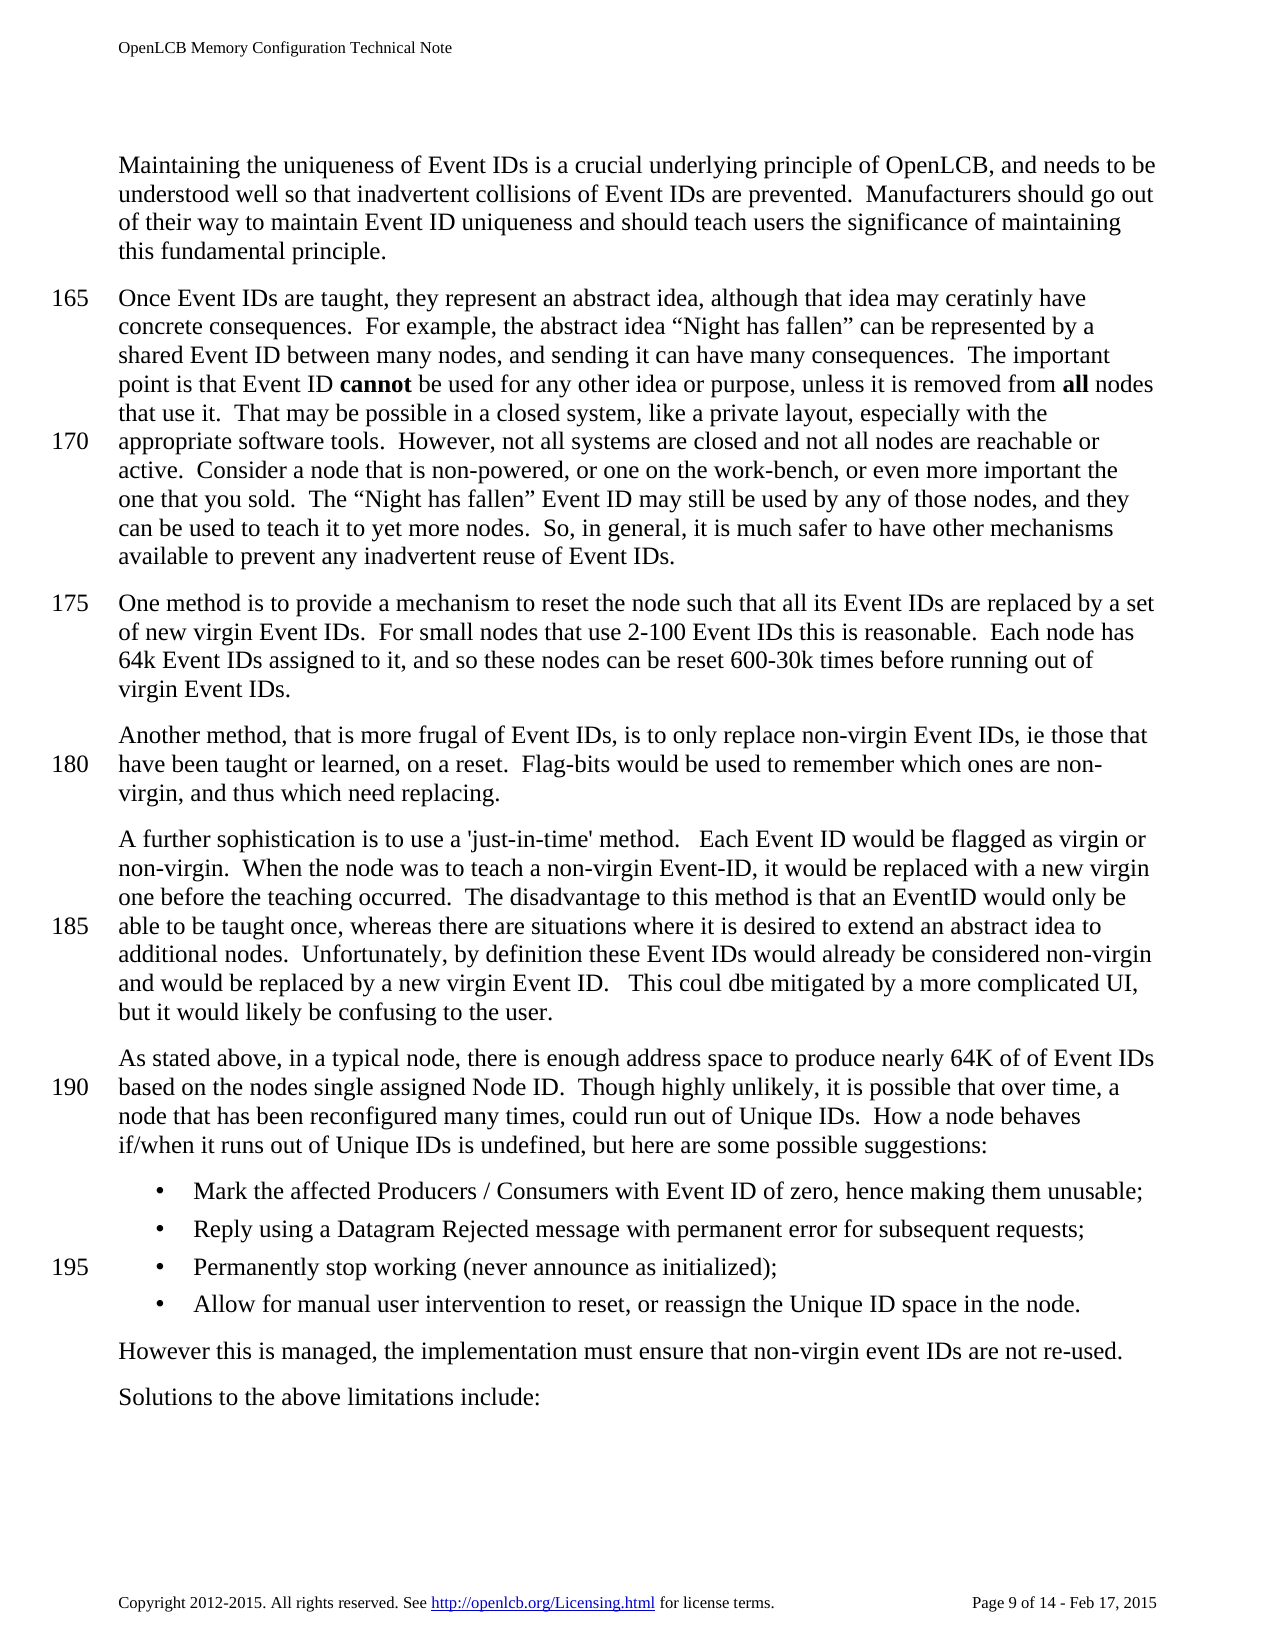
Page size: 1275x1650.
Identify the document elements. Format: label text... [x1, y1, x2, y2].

text Once Event IDs are taught, they represent an abstract idea, although that idea may ceratinly have concrete consequences. For example, the abstract idea “Night has fallen” can be represented by a shared Event ID between many nodes, and sending it can have many consequences. The important point is that Event ID cannot be used for any other idea or purpose, unless it is removed from all nodes that use it. That may be possible in a closed system, like a private layout, especially with the appropriate software tools. However, not all systems are closed and not all nodes are reachable or active. Consider a node that is non-powered, or one on the work-bench, or even more important the one that you sold. The “Night has fallen” Event ID may still be used by any of those nodes, and they can be used to teach it to yet more nodes. So, in general, it is much safer to have other mechanisms available to prevent any inadvertent reuse of Event IDs. [118, 283, 1157, 570]
text Maintaining the uniqueness of Event IDs is a crucial underlying principle of OpenLCB, and needs to be understood well so that inadvertent collisions of Event IDs are prevented. Manufacturers should go out of their way to maintain Event ID uniqueness and should teach users the significance of maintaining this fundamental principle. [118, 150, 1157, 265]
text One method is to provide a mechanism to reset the node such that all its Event IDs are replaced by a set of new virgin Event IDs. For small nodes that use 2-100 Event IDs this is reasonable. Each node has 64k Event IDs assigned to it, and so these nodes can be reset 600-30k times before running out of virgin Event IDs. [118, 588, 1157, 703]
list Mark the affected Producers / Consumers with Event ID of zero, hence making them unusable; [156, 1176, 1157, 1205]
list Reply using a Datagram Rejected message with permanent error for subsequent requests; [156, 1214, 1157, 1243]
list Permanently stop working (never announce as initialized); [156, 1252, 1157, 1280]
list Allow for manual user intervention to reset, or reassign the Unique ID space in the node. [156, 1289, 1157, 1318]
text Solutions to the above limitations include: [118, 1382, 1157, 1411]
text Another method, that is more frugal of Event IDs, is to only replace non-virgin Event IDs, ie those that have been taught or learned, on a reset. Flag-bits would be used to remember which ones are non-virgin, and thus which need replacing. [118, 721, 1157, 807]
text However this is managed, the implementation must ensure that non-virgin event IDs are not re-used. [118, 1336, 1157, 1364]
text A further sophistication is to use a 'just-in-time' method. Each Event ID would be flagged as virgin or non-virgin. When the node was to teach a non-virgin Event-ID, it would be replaced with a new virgin one before the teaching occurred. The disadvantage to this method is that an EventID would only be able to be taught once, whereas there are situations where it is desired to extend an abstract idea to additional nodes. Unfortunately, by definition these Event IDs would already be considered non-virgin and would be replaced by a new virgin Event ID. This coul dbe mitigated by a more complicated UI, but it would likely be confusing to the user. [118, 824, 1157, 1026]
text As stated above, in a typical node, there is enough address space to produce nearly 64K of of Event IDs based on the nodes single assigned Node ID. Though highly unlikely, it is possible that over time, a node that has been reconfigured many times, could run out of Unique IDs. How a node behaves if/when it runs out of Unique IDs is undefined, but here are some possible suggestions: [118, 1043, 1157, 1158]
